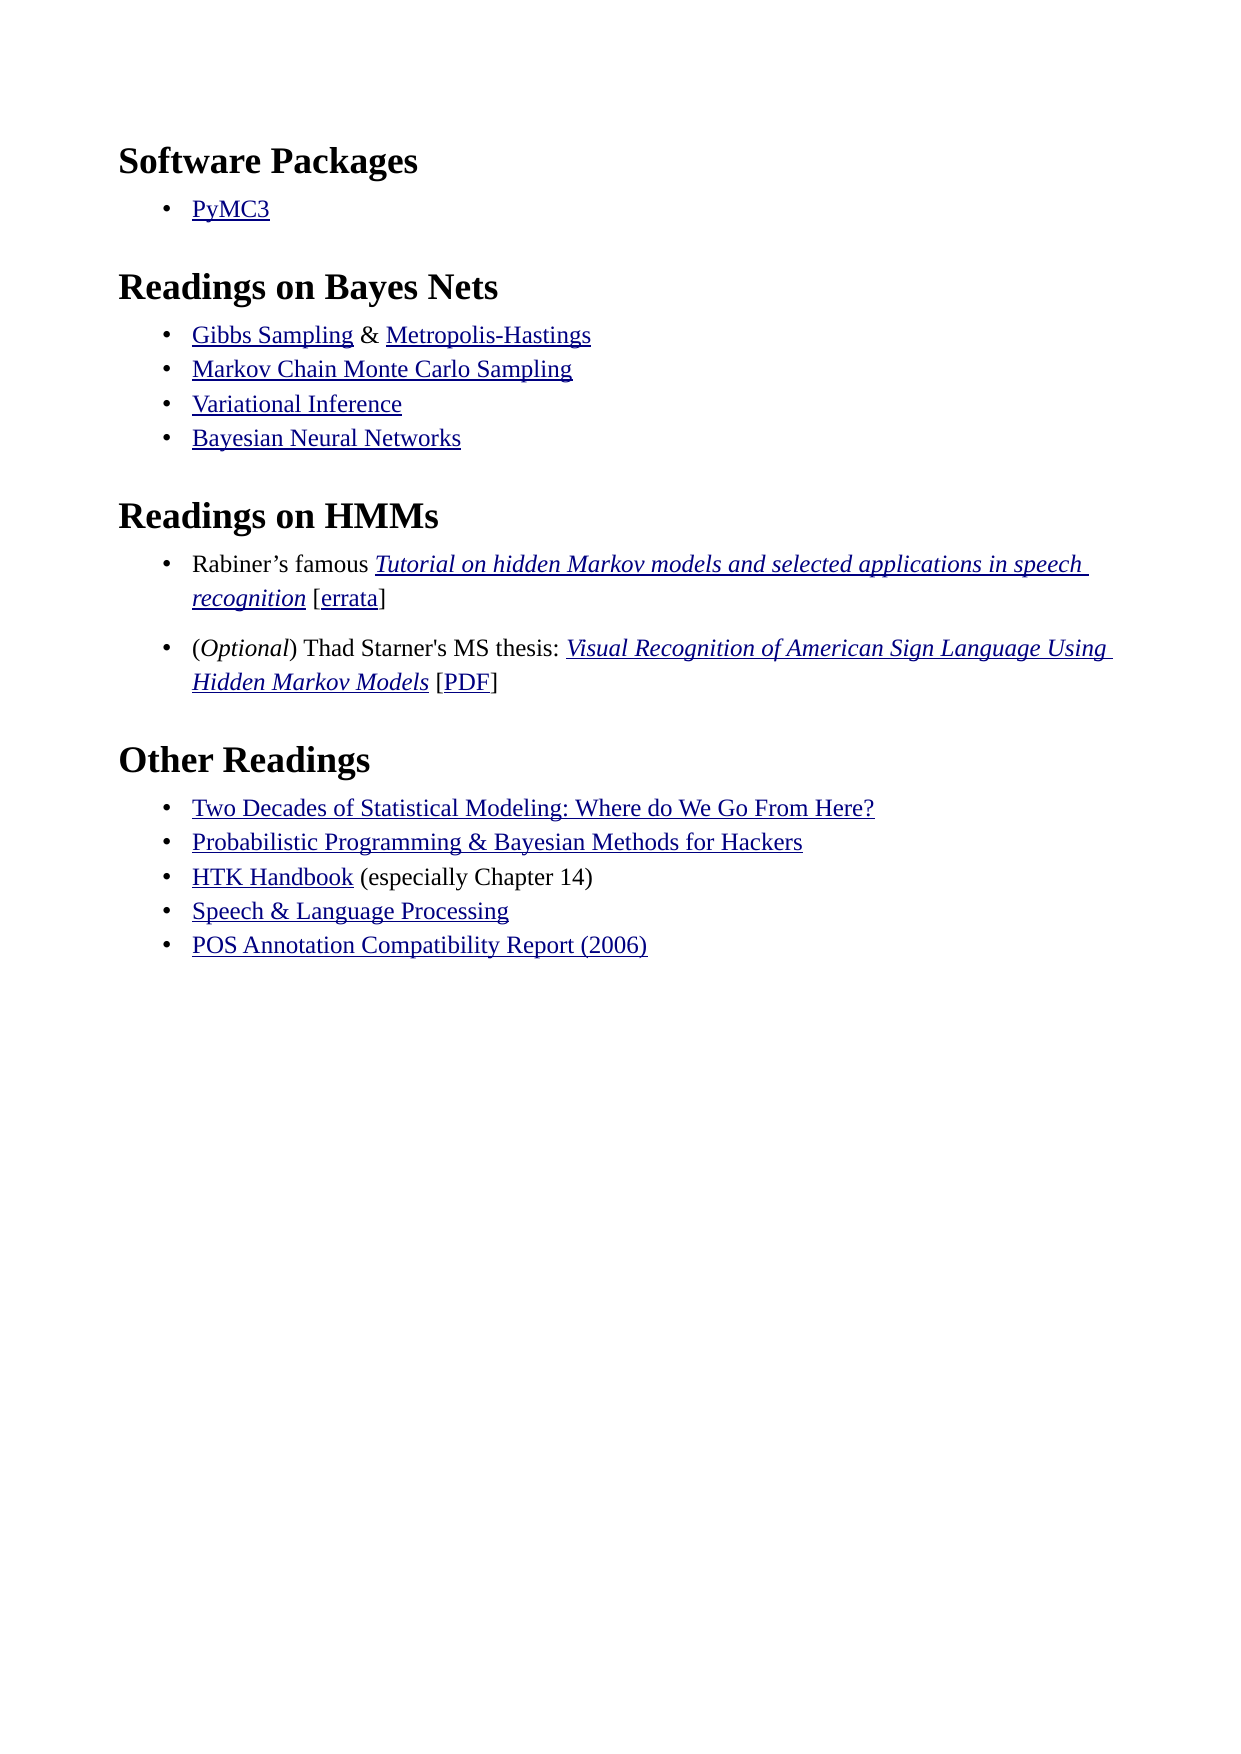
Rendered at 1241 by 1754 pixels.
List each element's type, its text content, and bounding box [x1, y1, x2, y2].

list Two Decades of Statistical Modeling: Where do We Go From Here? [162, 793, 1122, 821]
list Gibbs Sampling & Metropolis-Hastings [162, 320, 1122, 349]
subtitle Other Readings [118, 737, 1122, 780]
list Speech & Language Processing [162, 896, 1122, 925]
subtitle Software Packages [118, 139, 1122, 182]
list Rabiner’s famous Tutorial on hidden Markov models and selected applications in speech recognition [errata] [162, 549, 1122, 612]
list POS Annotation Compatibility Report (2006) [162, 931, 1122, 959]
list HTK Handbook (especially Chapter 14) [162, 862, 1122, 890]
list Bayesian Neural Networks [162, 423, 1122, 452]
list Probabilistic Programming & Bayesian Methods for Hackers [162, 827, 1122, 856]
subtitle Readings on Bayes Nets [118, 264, 1122, 308]
list PyMC3 [162, 194, 1122, 223]
subtitle Readings on HMMs [118, 493, 1122, 537]
list Variational Inference [162, 389, 1122, 418]
list (Optional) Thad Starner's MS thesis: Visual Recognition of American Sign Language Using Hidden Markov Models [PDF] [162, 633, 1122, 696]
list Markov Chain Monte Carlo Sampling [162, 354, 1122, 383]
